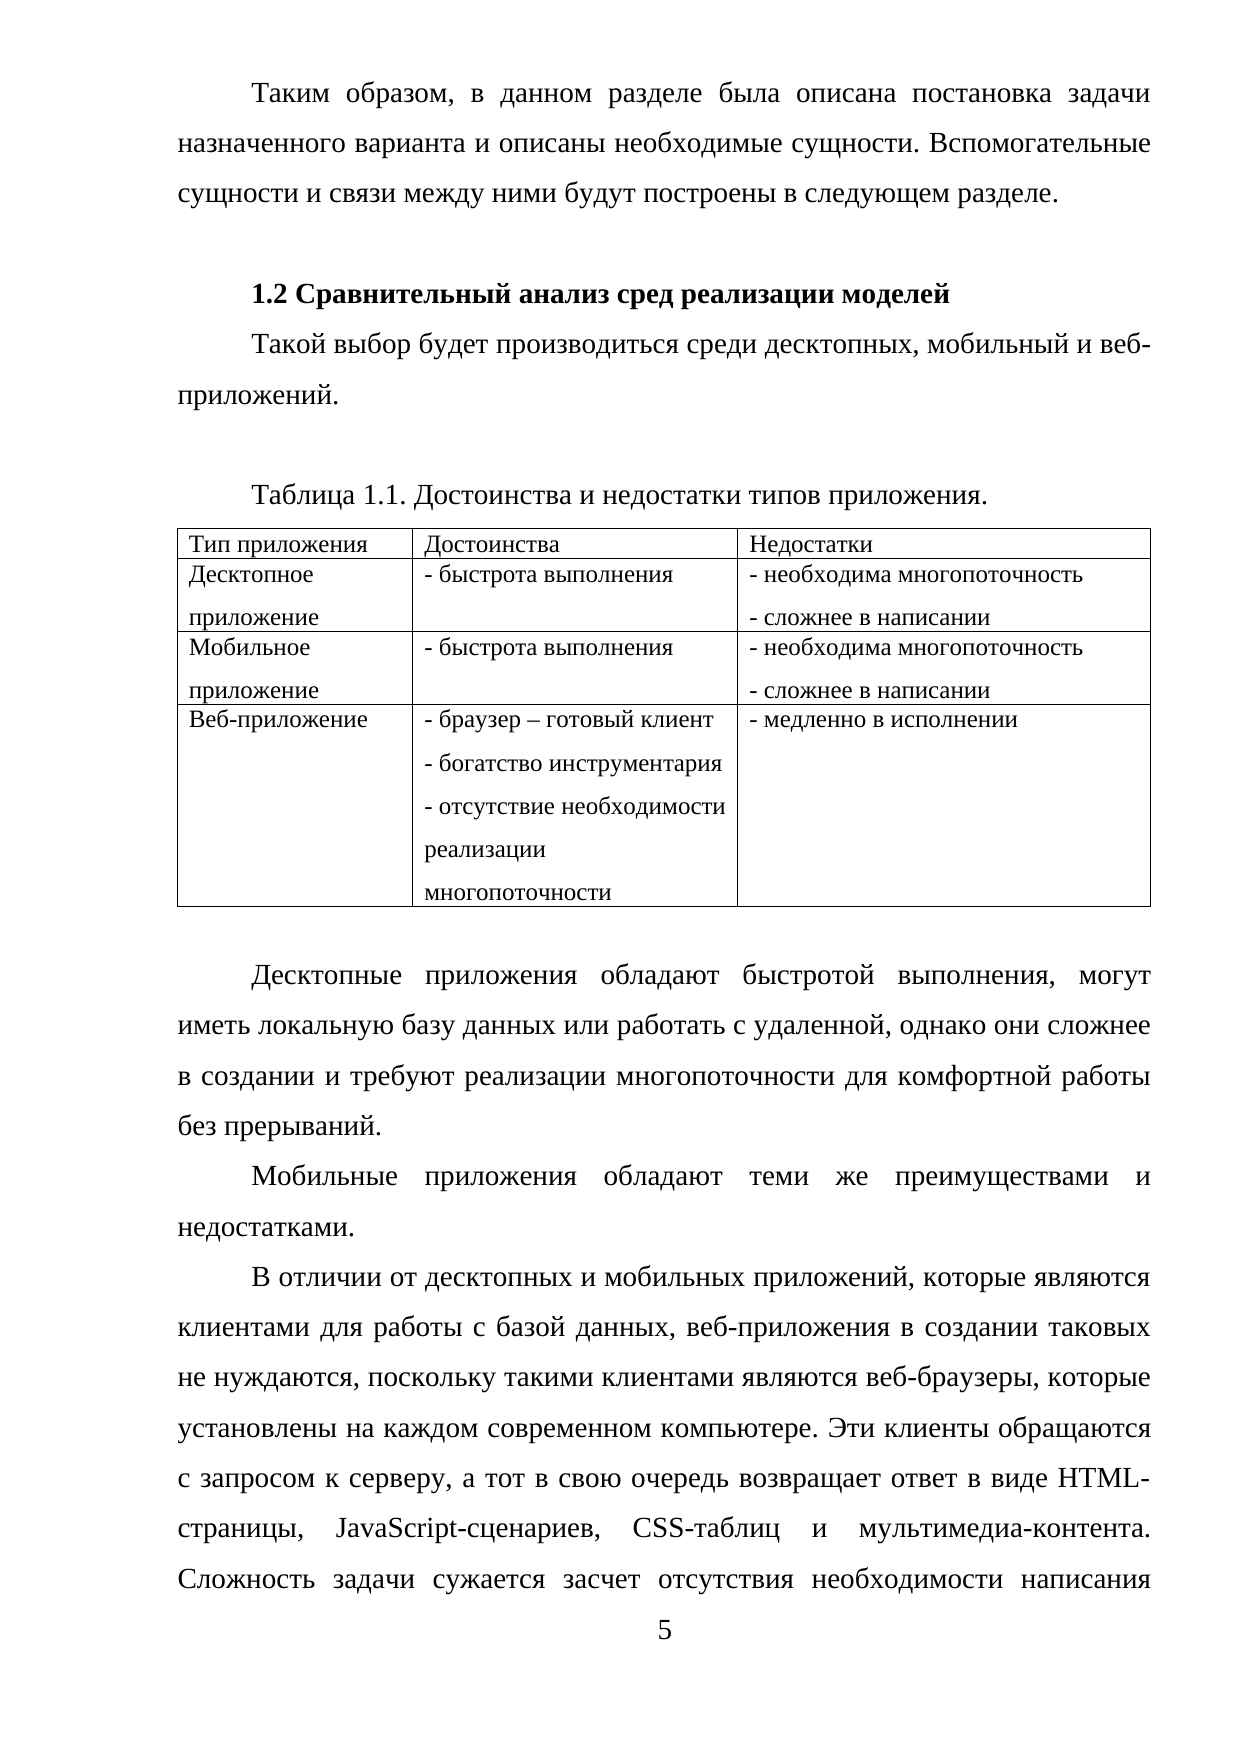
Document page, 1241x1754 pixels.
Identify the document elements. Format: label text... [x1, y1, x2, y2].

table_header Достоинства [413, 529, 737, 558]
table_cell Мобильное приложение [178, 632, 412, 703]
table_header Недостатки [738, 529, 1150, 558]
text Десктопные приложения обладают быстротой выполнения, могут иметь локальную базу данных или работать с удаленной, однако они сложнее в создании и требуют реализации многопоточности для комфортной работы без прерываний. [177, 957, 1152, 1142]
table_cell - браузер – готовый клиент - богатство инструментария - отсутствие необходимости реализации многопоточности [413, 705, 737, 906]
table_cell - медленно в исполнении [738, 705, 1150, 906]
text Такой выбор будет производиться среди десктопных, мобильный и веб-приложений. [177, 327, 1152, 410]
text В отличии от десктопных и мобильных приложений, которые являются клиентами для работы с базой данных, веб-приложения в создании таковых не нуждаются, поскольку такими клиентами являются веб-браузеры, которые установлены на каждом современном компьютере. Эти клиенты обращаются с запросом к серверу, а тот в свою очередь возвращает ответ в виде HTML-страницы, JavaScript-сценариев, CSS-таблиц и мультимедиа-контента. Сложность задачи сужается засчет отсутствия необходимости написания [177, 1259, 1152, 1594]
text 1.2 Сравнительный анализ сред реализации моделей [177, 276, 1152, 310]
table_cell - быстрота выполнения [413, 559, 737, 631]
table_cell - быстрота выполнения [413, 632, 737, 703]
table_cell Веб-приложение [178, 705, 412, 906]
text Мобильные приложения обладают теми же преимуществами и недостатками. [177, 1158, 1152, 1242]
table_cell - необходима многопоточность - сложнее в написании [738, 559, 1150, 631]
table_cell - необходима многопоточность - сложнее в написании [738, 632, 1150, 703]
text Таким образом, в данном разделе была описана постановка задачи назначенного варианта и описаны необходимые сущности. Вспомогательные сущности и связи между ними будут построены в следующем разделе. [177, 75, 1152, 209]
table_header Тип приложения [178, 529, 412, 558]
text Таблица 1.1. Достоинства и недостатки типов приложения. [177, 477, 1152, 511]
table_cell Десктопное приложение [178, 559, 412, 631]
